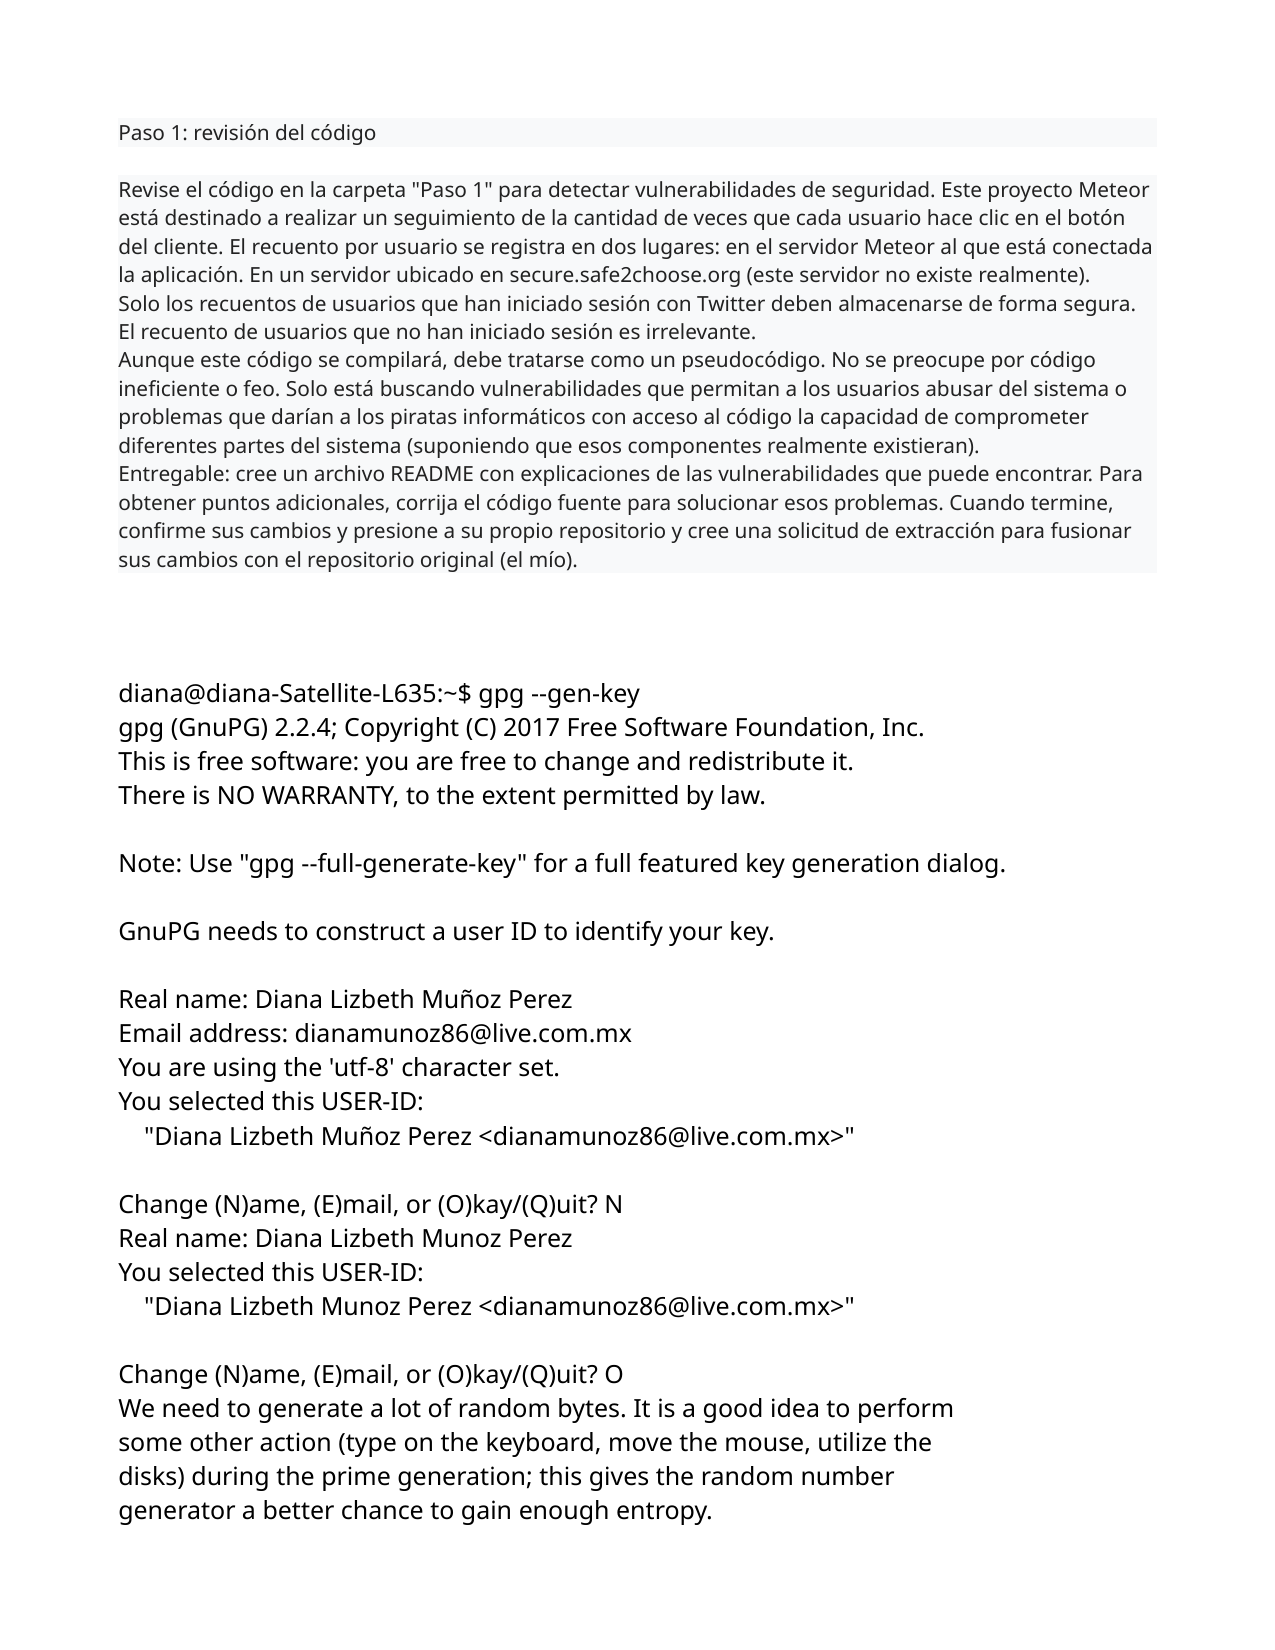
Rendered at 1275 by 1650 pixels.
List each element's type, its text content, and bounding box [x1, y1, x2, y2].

text "Diana Lizbeth Muñoz Perez <dianamunoz86@live.com.mx>" [118, 1118, 1157, 1152]
text You selected this USER-ID: [118, 1084, 1157, 1118]
text You are using the 'utf-8' character set. [118, 1050, 1157, 1084]
text Paso 1: revisión del código [118, 118, 1157, 147]
text There is NO WARRANTY, to the extent permitted by law. [118, 777, 1157, 812]
text diana@diana-Satellite-L635:~$ gpg --gen-key [118, 675, 1157, 709]
text Solo los recuentos de usuarios que han iniciado sesión con Twitter deben almacenarse de forma segura. El recuento de usuarios que no han iniciado sesión es irrelevante. [118, 289, 1157, 346]
text gpg (GnuPG) 2.2.4; Copyright (C) 2017 Free Software Foundation, Inc. [118, 709, 1157, 743]
text Entregable: cree un archivo README con explicaciones de las vulnerabilidades que puede encontrar. Para obtener puntos adicionales, corrija el código fuente para solucionar esos problemas. Cuando termine, confirme sus cambios y presione a su propio repositorio y cree una solicitud de extracción para fusionar sus cambios con el repositorio original (el mío). [118, 459, 1157, 573]
text some other action (type on the keyboard, move the mouse, utilize the [118, 1425, 1157, 1459]
text Real name: Diana Lizbeth Munoz Perez [118, 1220, 1157, 1254]
text Revise el código en la carpeta "Paso 1" para detectar vulnerabilidades de seguridad. Este proyecto Meteor está destinado a realizar un seguimiento de la cantidad de veces que cada usuario hace clic en el botón del cliente. El recuento por usuario se registra en dos lugares: en el servidor Meteor al que está conectada la aplicación. En un servidor ubicado en secure.safe2choose.org (este servidor no existe realmente). [118, 175, 1157, 289]
text Change (N)ame, (E)mail, or (O)kay/(Q)uit? O [118, 1357, 1157, 1391]
text Change (N)ame, (E)mail, or (O)kay/(Q)uit? N [118, 1186, 1157, 1220]
text "Diana Lizbeth Munoz Perez <dianamunoz86@live.com.mx>" [118, 1288, 1157, 1322]
text disks) during the prime generation; this gives the random number [118, 1459, 1157, 1493]
text Email address: dianamunoz86@live.com.mx [118, 1016, 1157, 1050]
text We need to generate a lot of random bytes. It is a good idea to perform [118, 1391, 1157, 1425]
text You selected this USER-ID: [118, 1254, 1157, 1288]
text Note: Use "gpg --full-generate-key" for a full featured key generation dialog. [118, 846, 1157, 880]
text GnuPG needs to construct a user ID to identify your key. [118, 914, 1157, 948]
text This is free software: you are free to change and redistribute it. [118, 743, 1157, 777]
text Aunque este código se compilará, debe tratarse como un pseudocódigo. No se preocupe por código ineficiente o feo. Solo está buscando vulnerabilidades que permitan a los usuarios abusar del sistema o problemas que darían a los piratas informáticos con acceso al código la capacidad de comprometer diferentes partes del sistema (suponiendo que esos componentes realmente existieran). [118, 346, 1157, 459]
text generator a better chance to gain enough entropy. [118, 1493, 1157, 1527]
text Real name: Diana Lizbeth Muñoz Perez [118, 982, 1157, 1016]
